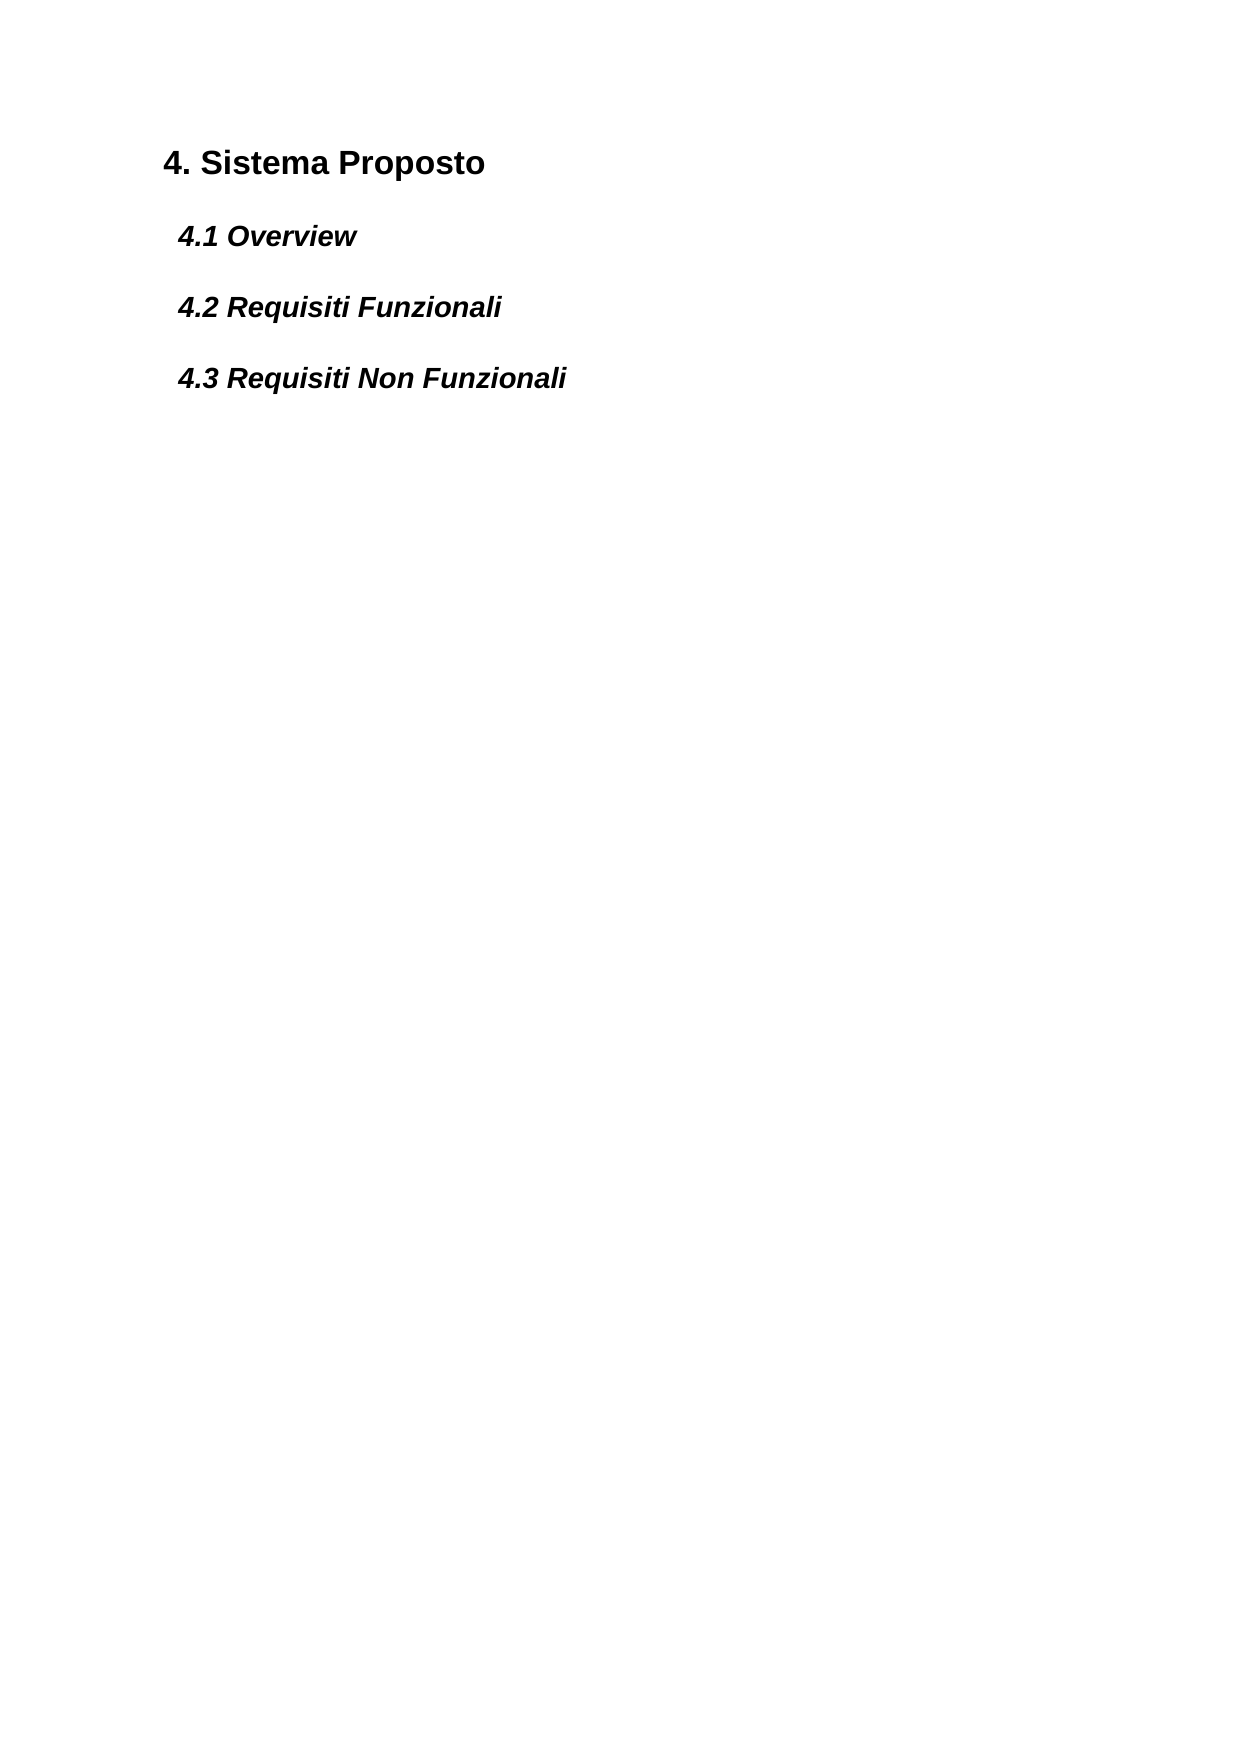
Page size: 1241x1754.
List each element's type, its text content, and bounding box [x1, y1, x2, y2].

subtitle 4.1 Overview [118, 219, 1122, 253]
subtitle 4.2 Requisiti Funzionali [118, 290, 1122, 324]
subtitle 4. Sistema Proposto [118, 143, 1122, 182]
subtitle 4.3 Requisiti Non Funzionali [118, 361, 1122, 395]
